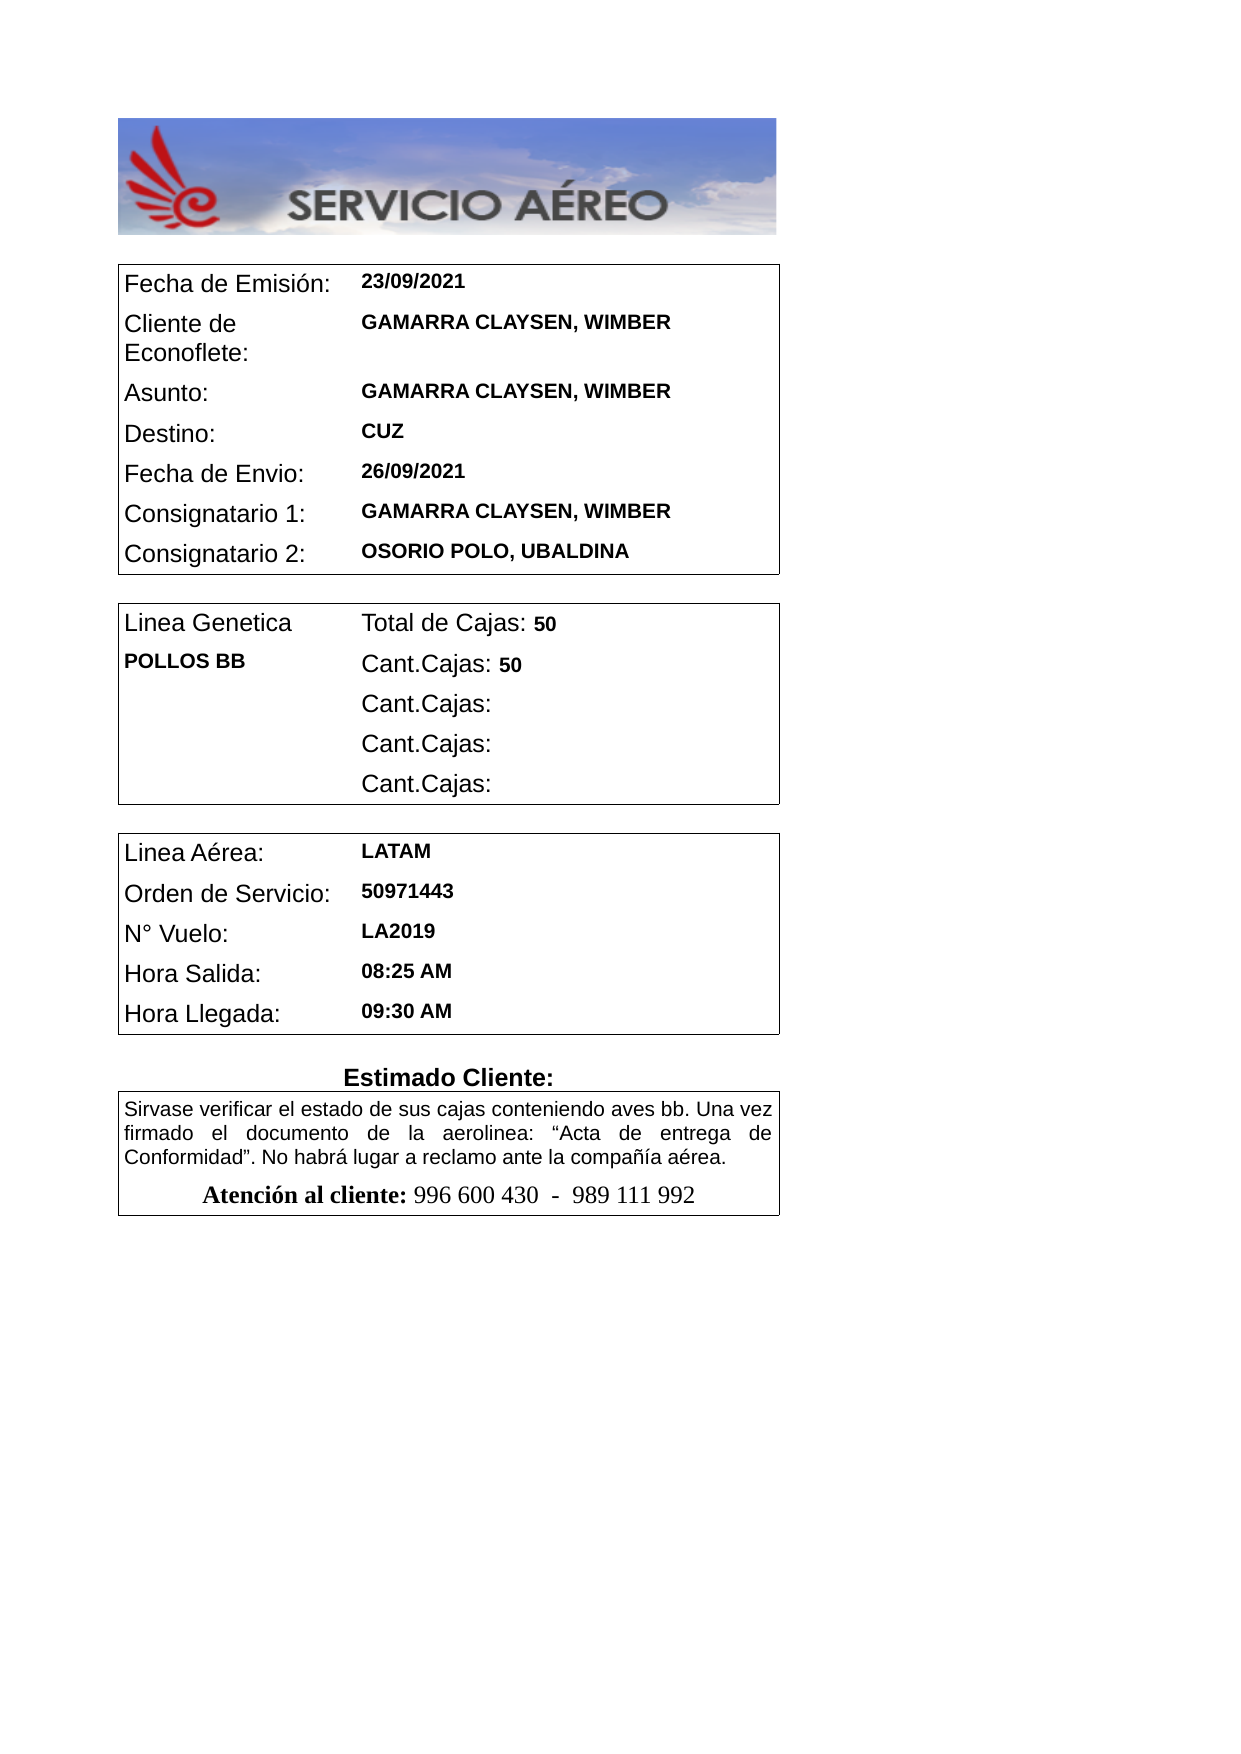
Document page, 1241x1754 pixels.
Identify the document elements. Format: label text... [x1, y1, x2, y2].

table_cell 08:25 AM [356, 953, 779, 993]
table_cell Sirvase verificar el estado de sus cajas conteniendo aves bb. Una vez firmado el documento de la aerolinea: “Acta de entrega de Conformidad”. No habrá lugar a reclamo ante la compañía aérea. [119, 1092, 779, 1175]
table_cell GAMARRA CLAYSEN, WIMBER [356, 373, 779, 413]
table_cell Cant.Cajas: [356, 683, 779, 723]
picture [118, 118, 777, 235]
table_header Fecha de Emisión: [119, 265, 356, 304]
table_cell Total de Cajas: 50 [356, 604, 779, 643]
table_cell N° Vuelo: [119, 913, 356, 953]
table_cell Estimado Cliente: [118, 1035, 779, 1091]
table_cell Orden de Servicio: [119, 873, 356, 913]
table_cell Consignatario 1: [119, 493, 356, 533]
table_cell Linea Genetica [119, 604, 356, 643]
table_cell Destino: [119, 413, 356, 453]
table_cell [119, 723, 356, 763]
table_cell POLLOS BB [119, 643, 356, 683]
table_cell [118, 575, 356, 603]
table_cell [119, 764, 356, 804]
table_cell Atención al cliente: 996 600 430 - 989 111 992 [119, 1175, 779, 1215]
table_cell CUZ [356, 413, 779, 453]
table_cell [356, 575, 779, 603]
table_cell Cant.Cajas: [356, 764, 779, 804]
table_cell [118, 805, 356, 833]
table_cell Cant.Cajas: 50 [356, 643, 779, 683]
table_cell GAMARRA CLAYSEN, WIMBER [356, 493, 779, 533]
table_cell LATAM [356, 834, 779, 873]
table_cell Hora Salida: [119, 953, 356, 993]
table_cell 09:30 AM [356, 994, 779, 1034]
table_cell 26/09/2021 [356, 453, 779, 493]
table_cell [356, 805, 779, 833]
table_cell Consignatario 2: [119, 534, 356, 574]
table_cell Linea Aérea: [119, 834, 356, 873]
table_cell Fecha de Envio: [119, 453, 356, 493]
table_cell [119, 683, 356, 723]
table_cell GAMARRA CLAYSEN, WIMBER [356, 304, 779, 373]
table_cell OSORIO POLO, UBALDINA [356, 534, 779, 574]
table_cell LA2019 [356, 913, 779, 953]
table_header 23/09/2021 [356, 265, 779, 304]
table_cell 50971443 [356, 873, 779, 913]
table_cell Hora Llegada: [119, 994, 356, 1034]
table_cell Cliente de Econoflete: [119, 304, 356, 373]
table_cell Cant.Cajas: [356, 723, 779, 763]
table_cell Asunto: [119, 373, 356, 413]
